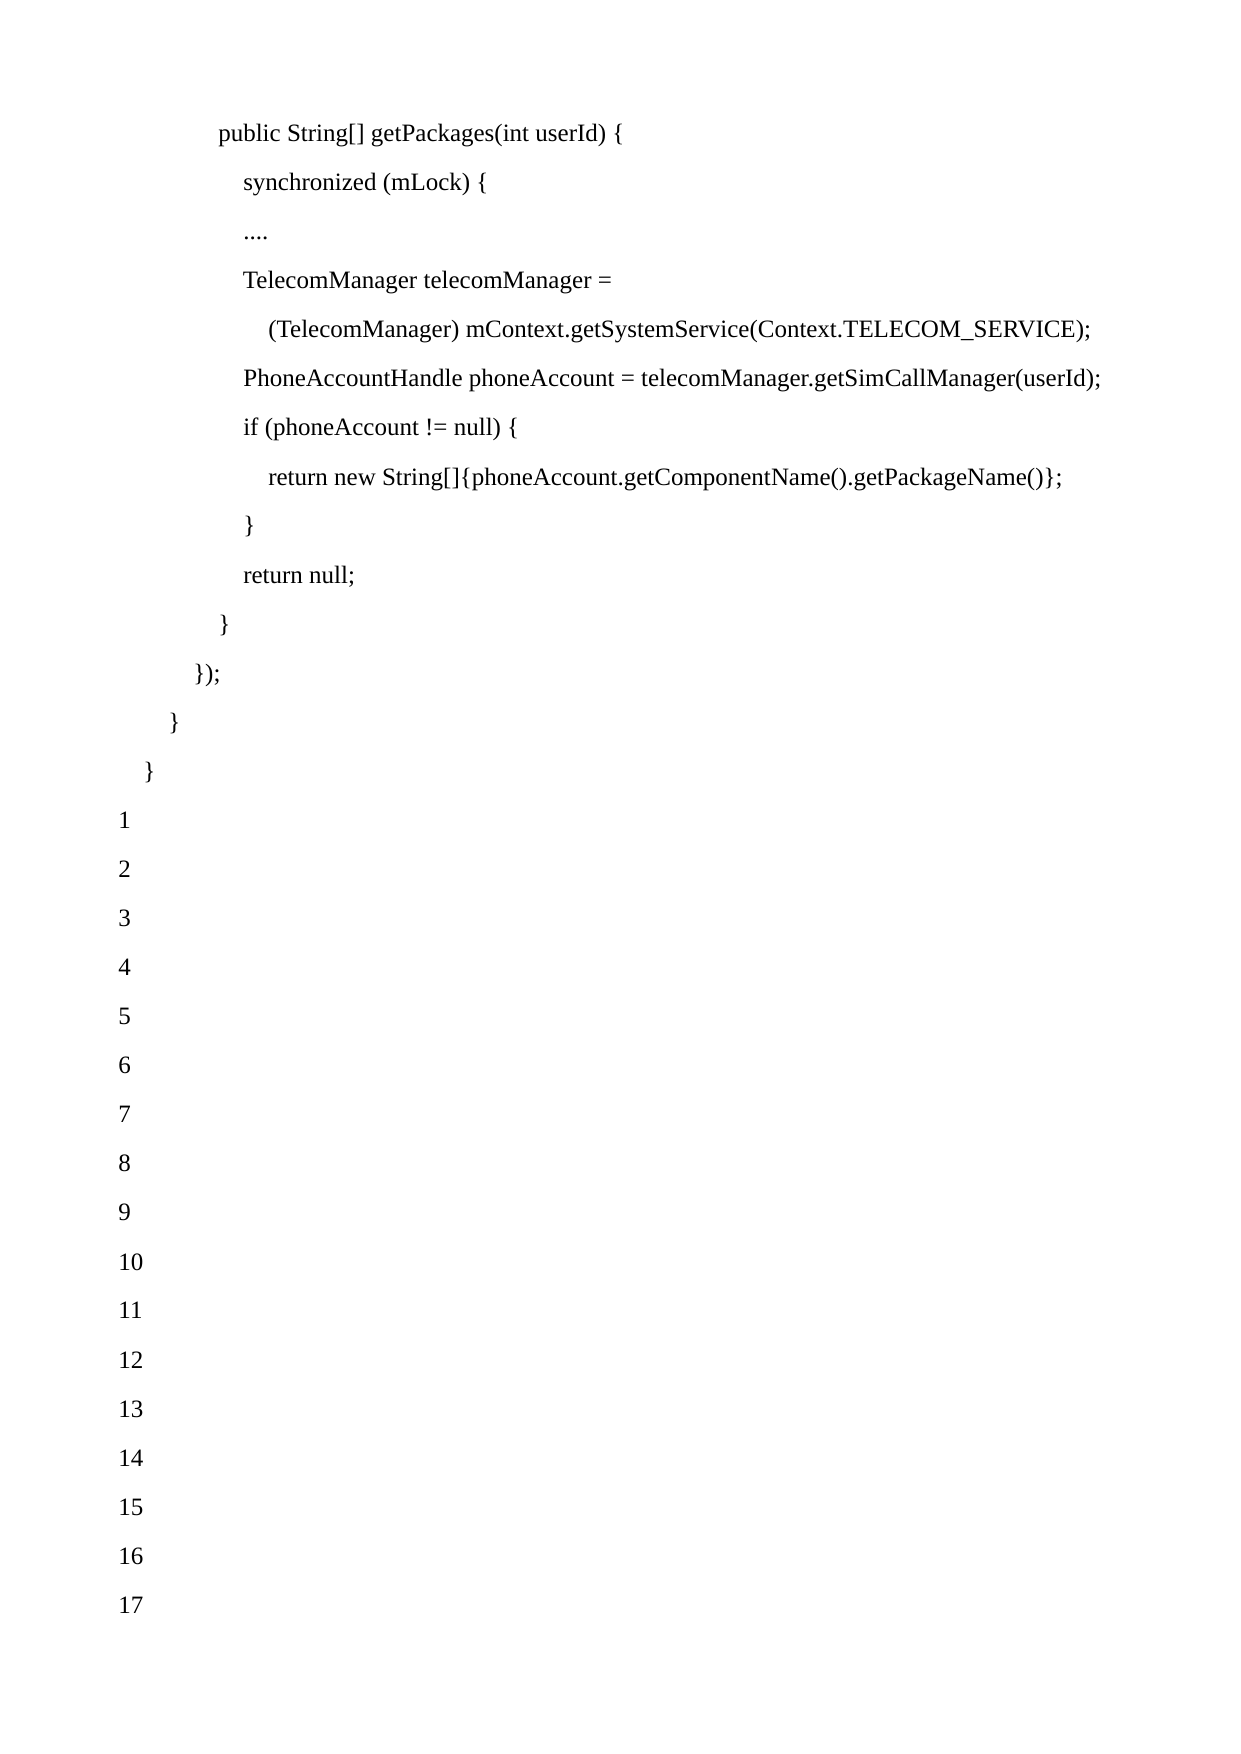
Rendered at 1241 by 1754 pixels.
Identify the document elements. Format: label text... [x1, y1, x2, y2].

text 13 [118, 1394, 1122, 1422]
text 5 [118, 1001, 1122, 1030]
text 16 [118, 1541, 1122, 1570]
text } [118, 609, 1122, 637]
text PhoneAccountHandle phoneAccount = telecomManager.getSimCallManager(userId); [118, 363, 1122, 392]
text 7 [118, 1099, 1122, 1128]
text } [118, 707, 1122, 736]
text synchronized (mLock) { [118, 167, 1122, 196]
text } [118, 756, 1122, 785]
text 3 [118, 903, 1122, 932]
text 14 [118, 1443, 1122, 1472]
text 17 [118, 1590, 1122, 1619]
text public String[] getPackages(int userId) { [118, 118, 1122, 147]
text }); [118, 658, 1122, 687]
text 9 [118, 1197, 1122, 1226]
text 15 [118, 1492, 1122, 1521]
text 10 [118, 1247, 1122, 1275]
text return null; [118, 560, 1122, 588]
text 11 [118, 1296, 1122, 1324]
text .... [118, 216, 1122, 245]
text 8 [118, 1148, 1122, 1177]
text 4 [118, 952, 1122, 981]
text 6 [118, 1050, 1122, 1079]
text if (phoneAccount != null) { [118, 412, 1122, 441]
text TelecomManager telecomManager = [118, 265, 1122, 294]
text } [118, 511, 1122, 539]
text 12 [118, 1345, 1122, 1373]
text 2 [118, 854, 1122, 883]
text 1 [118, 805, 1122, 834]
text (TelecomManager) mContext.getSystemService(Context.TELECOM_SERVICE); [118, 314, 1122, 343]
text return new String[]{phoneAccount.getComponentName().getPackageName()}; [118, 462, 1122, 490]
